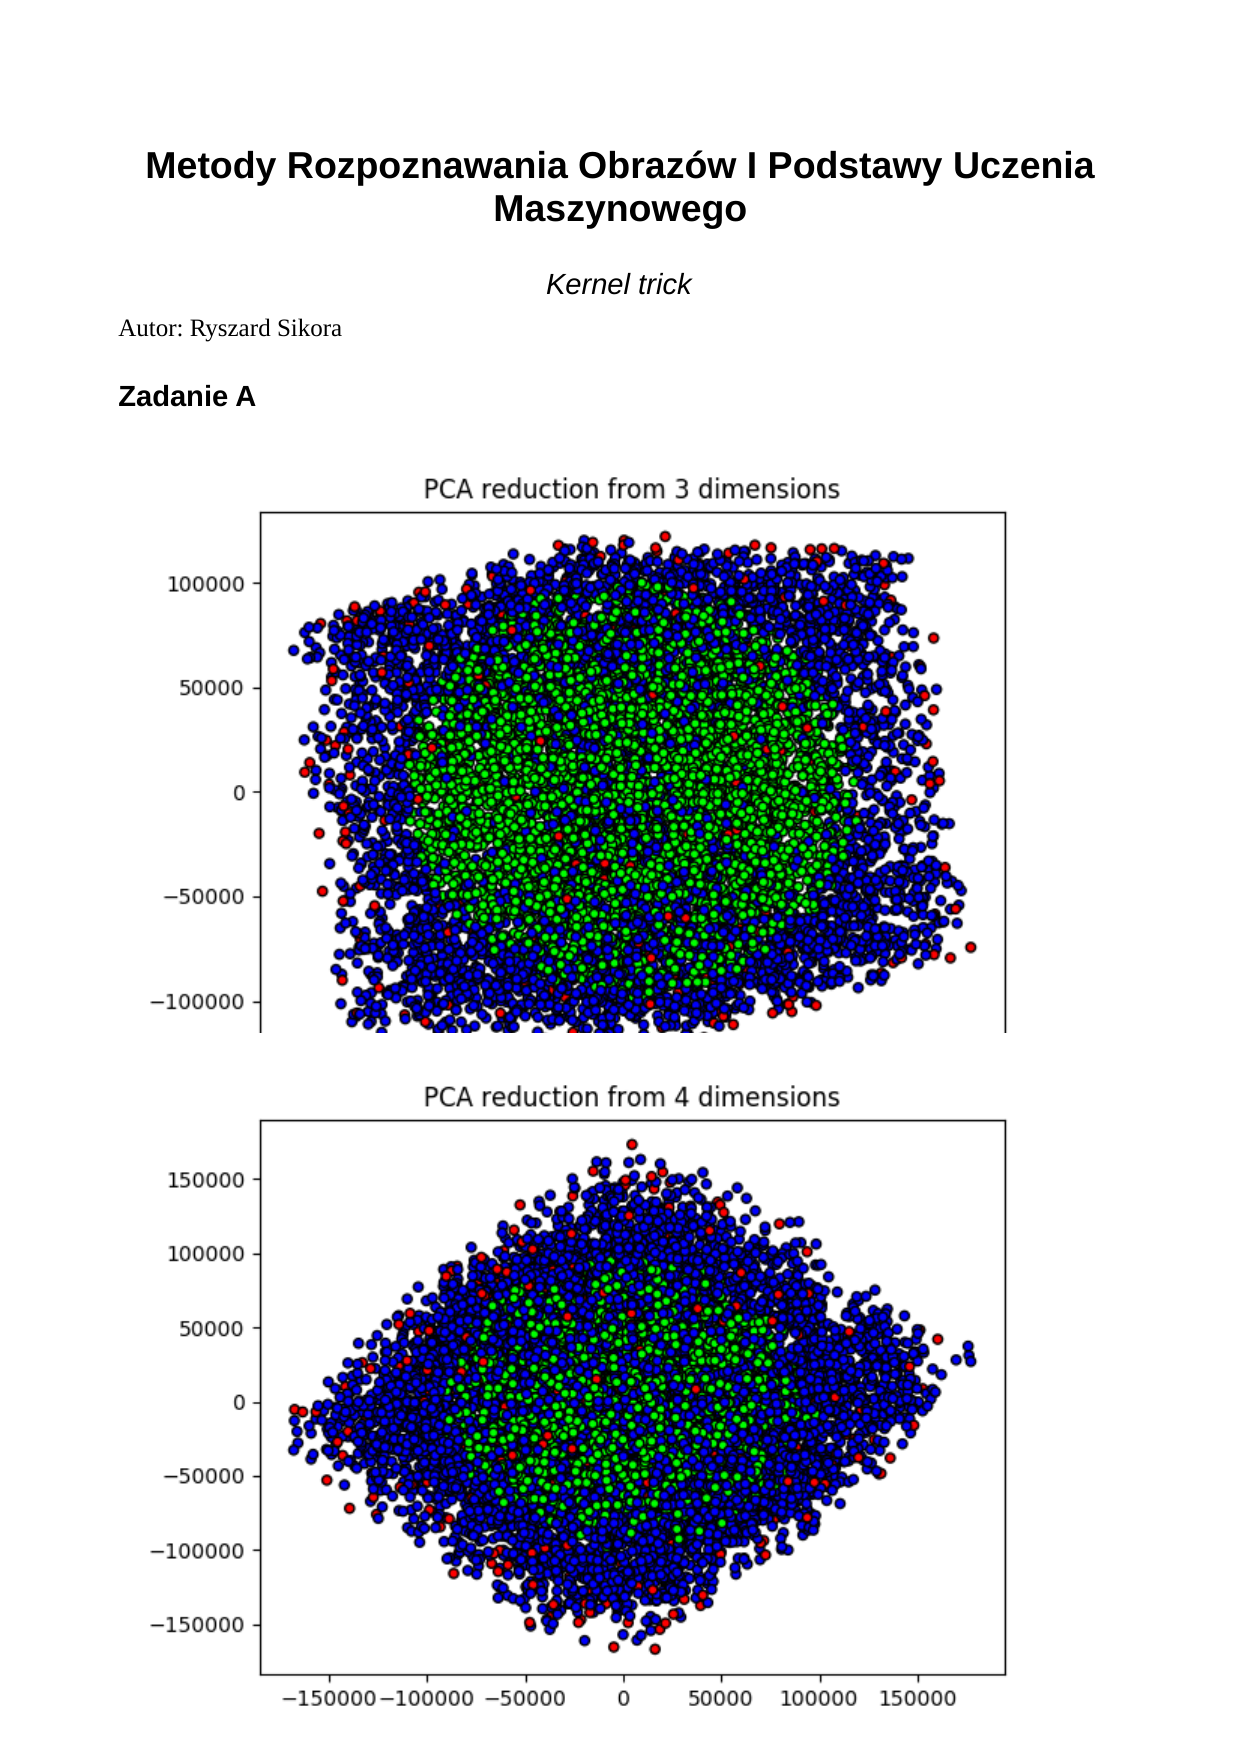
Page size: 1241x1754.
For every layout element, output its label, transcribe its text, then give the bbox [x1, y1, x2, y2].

text Autor: Ryszard Sikora [118, 313, 1122, 342]
subtitle Kernel trick [118, 267, 1122, 300]
title Metody Rozpoznawania Obrazów I Podstawy Uczenia Maszynowego [118, 143, 1122, 229]
subtitle Zadanie A [118, 379, 1122, 413]
picture [140, 425, 1100, 1754]
